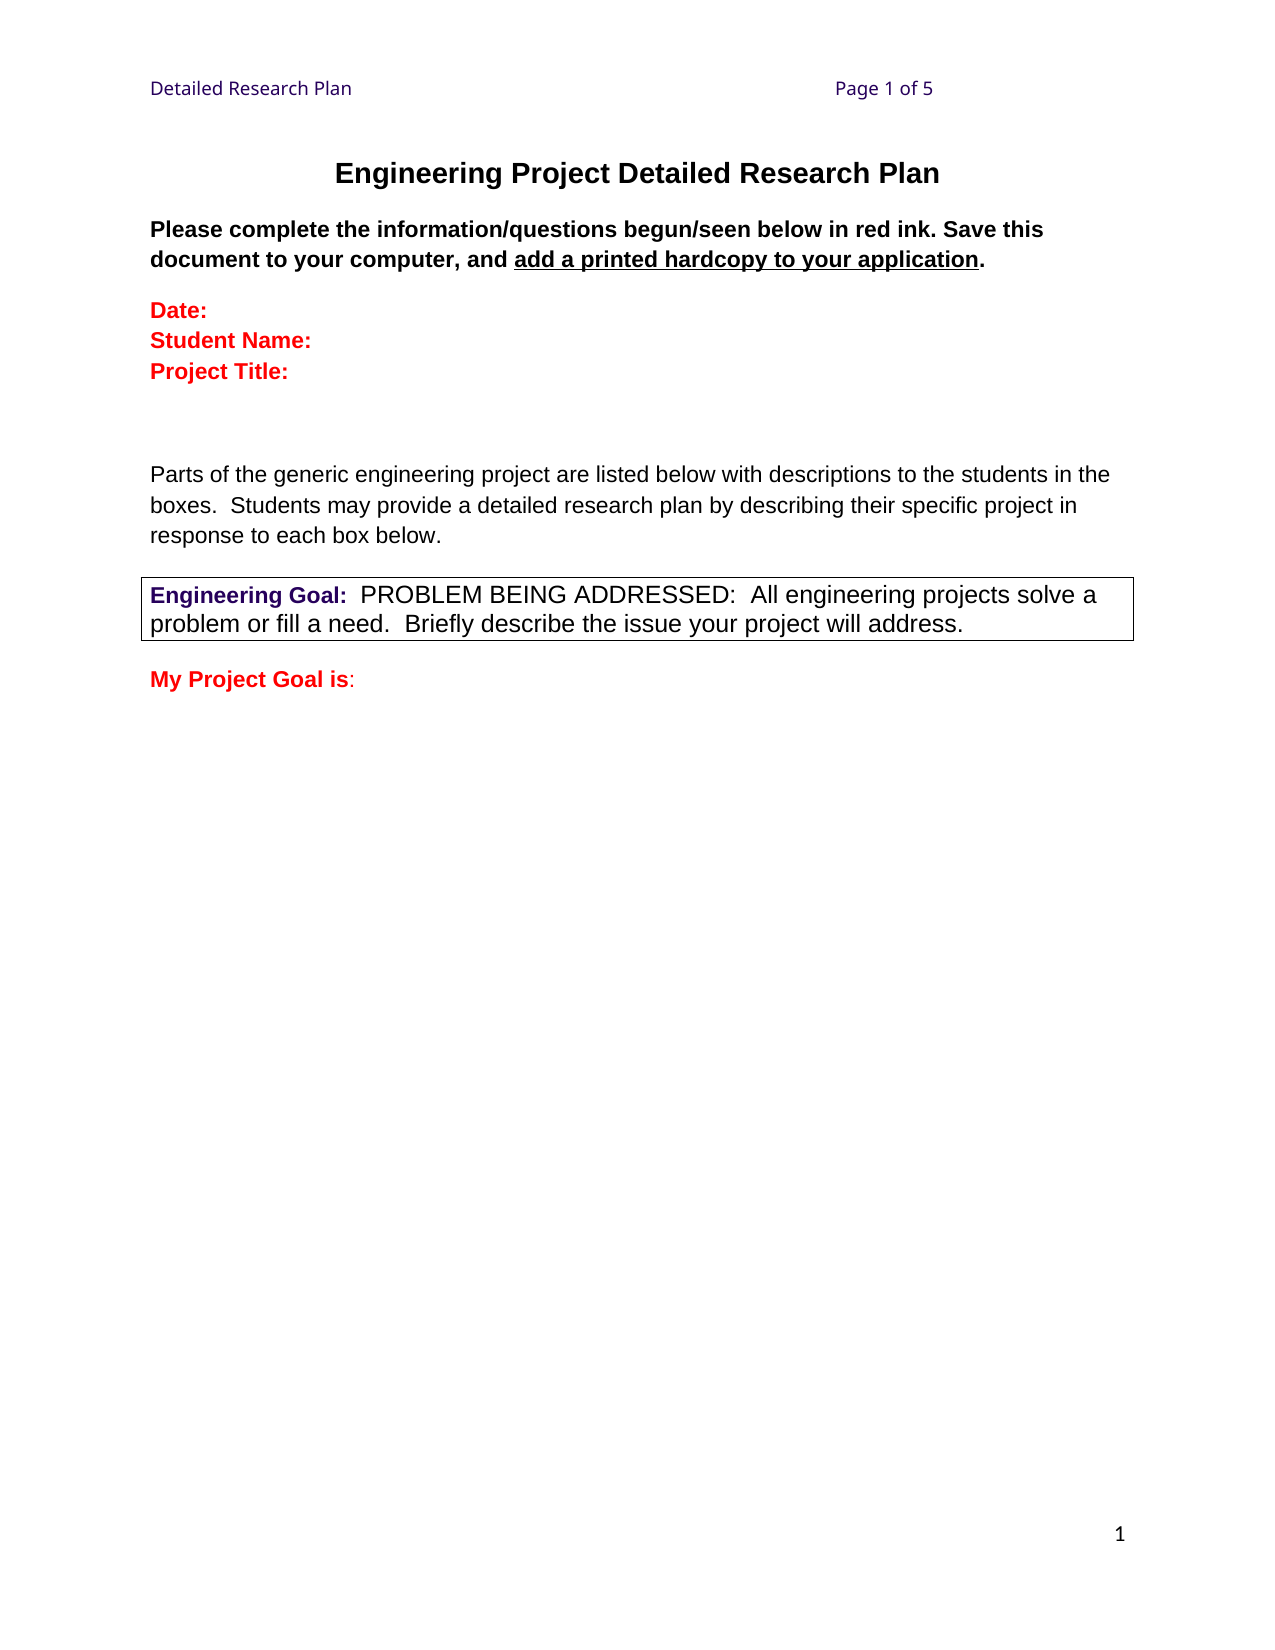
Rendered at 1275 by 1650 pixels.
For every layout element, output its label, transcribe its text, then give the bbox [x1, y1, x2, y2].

text My Project Goal is: [150, 666, 1125, 692]
text Date: Student Name: Project Title: [150, 297, 1125, 384]
text Please complete the information/questions begun/seen below in red ink. Save this document to your computer, and add a printed hardcopy to your application. [150, 216, 1125, 272]
text Engineering Project Detailed Research Plan [150, 157, 1125, 190]
text Engineering Goal: PROBLEM BEING ADDRESSED: All engineering projects solve a problem or fill a need. Briefly describe the issue your project will address. [142, 578, 1133, 640]
text Parts of the generic engineering project are listed below with descriptions to the students in the boxes. Students may provide a detailed research plan by describing their specific project in response to each box below. [150, 461, 1125, 548]
